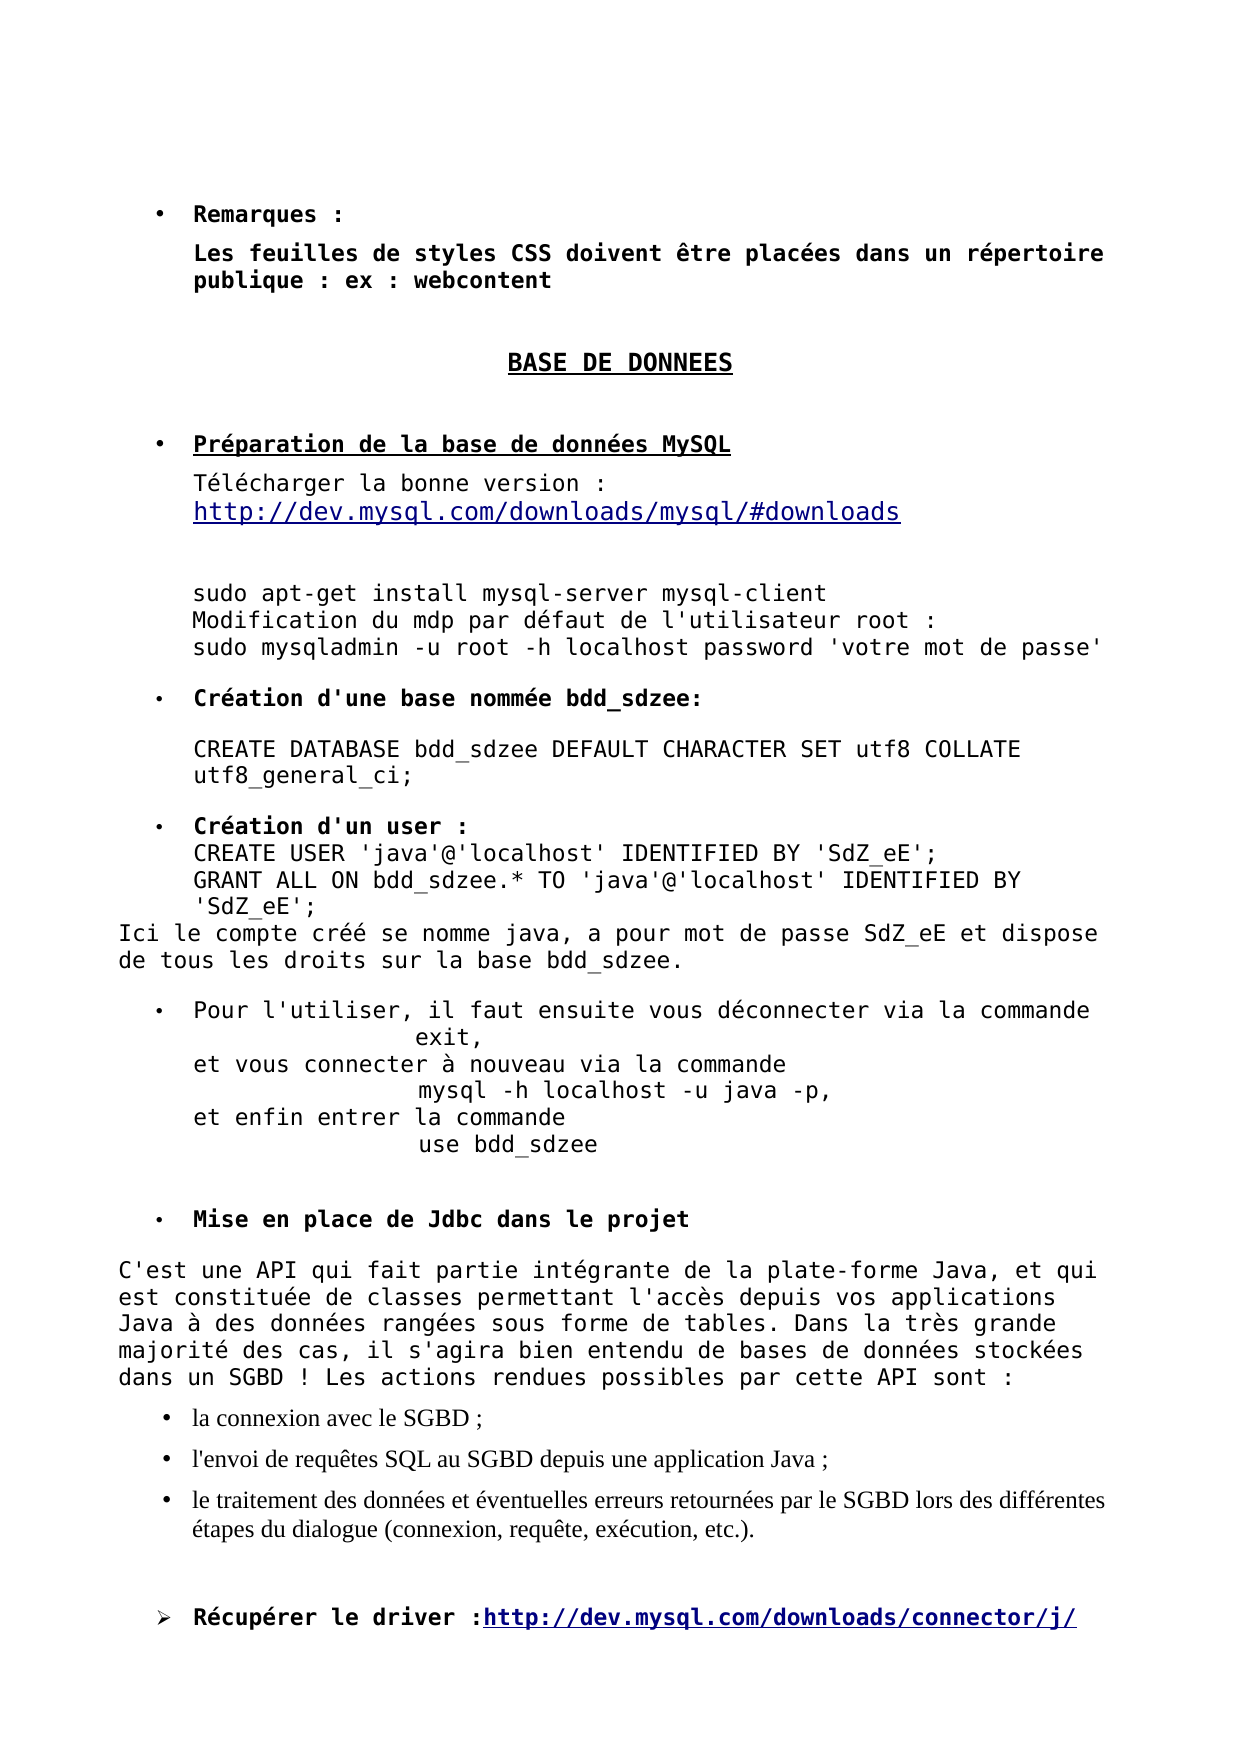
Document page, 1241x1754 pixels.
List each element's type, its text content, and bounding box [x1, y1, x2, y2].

list Création d'un user : [156, 813, 1122, 840]
text Modification du mdp par défaut de l'utilisateur root : [118, 607, 1122, 634]
list CREATE DATABASE bdd_sdzee DEFAULT CHARACTER SET utf8 COLLATE utf8_general_ci; [156, 736, 1122, 789]
list l'envoi de requêtes SQL au SGBD depuis une application Java ; [162, 1444, 1122, 1473]
text BASE DE DONNEES [118, 348, 1122, 377]
list Télécharger la bonne version : http://dev.mysql.com/downloads/mysql/#downloads [156, 471, 1122, 526]
text C'est une API qui fait partie intégrante de la plate-forme Java, et qui est constituée de classes permettant l'accès depuis vos applications Java à des données rangées sous forme de tables. Dans la très grande majorité des cas, il s'agira bien entendu de bases de données stockées dans un SGBD ! Les actions rendues possibles par cette API sont : [118, 1257, 1122, 1391]
text sudo mysqladmin -u root -h localhost password 'votre mot de passe' [118, 634, 1122, 661]
list mysql -h localhost -u java -p, [381, 1078, 1122, 1104]
list Remarques : [156, 201, 1122, 228]
list use bdd_sdzee [381, 1131, 1122, 1158]
list Création d'une base nommée bdd_sdzee: [156, 685, 1122, 712]
list Préparation de la base de données MySQL [156, 431, 1122, 458]
list GRANT ALL ON bdd_sdzee.* TO 'java'@'localhost' IDENTIFIED BY 'SdZ_eE'; [156, 867, 1122, 920]
list et vous connecter à nouveau via la commande [156, 1051, 1122, 1078]
list Mise en place de Jdbc dans le projet [156, 1206, 1122, 1233]
text sudo apt-get install mysql-server mysql-client [118, 581, 1122, 607]
text Ici le compte créé se nomme java, a pour mot de passe SdZ_eE et dispose de tous les droits sur la base bdd_sdzee. [118, 920, 1122, 973]
list Pour l'utiliser, il faut ensuite vous déconnecter via la commande exit, [156, 998, 1122, 1051]
list Récupérer le driver :http://dev.mysql.com/downloads/connector/j/ [156, 1604, 1122, 1631]
list Les feuilles de styles CSS doivent être placées dans un répertoire publique : ex : webcontent [156, 241, 1122, 294]
list le traitement des données et éventuelles erreurs retournées par le SGBD lors des différentes étapes du dialogue (connexion, requête, exécution, etc.). [162, 1486, 1122, 1543]
list la connexion avec le SGBD ; [162, 1403, 1122, 1432]
list et enfin entrer la commande [156, 1104, 1122, 1131]
list CREATE USER 'java'@'localhost' IDENTIFIED BY 'SdZ_eE'; [156, 840, 1122, 867]
